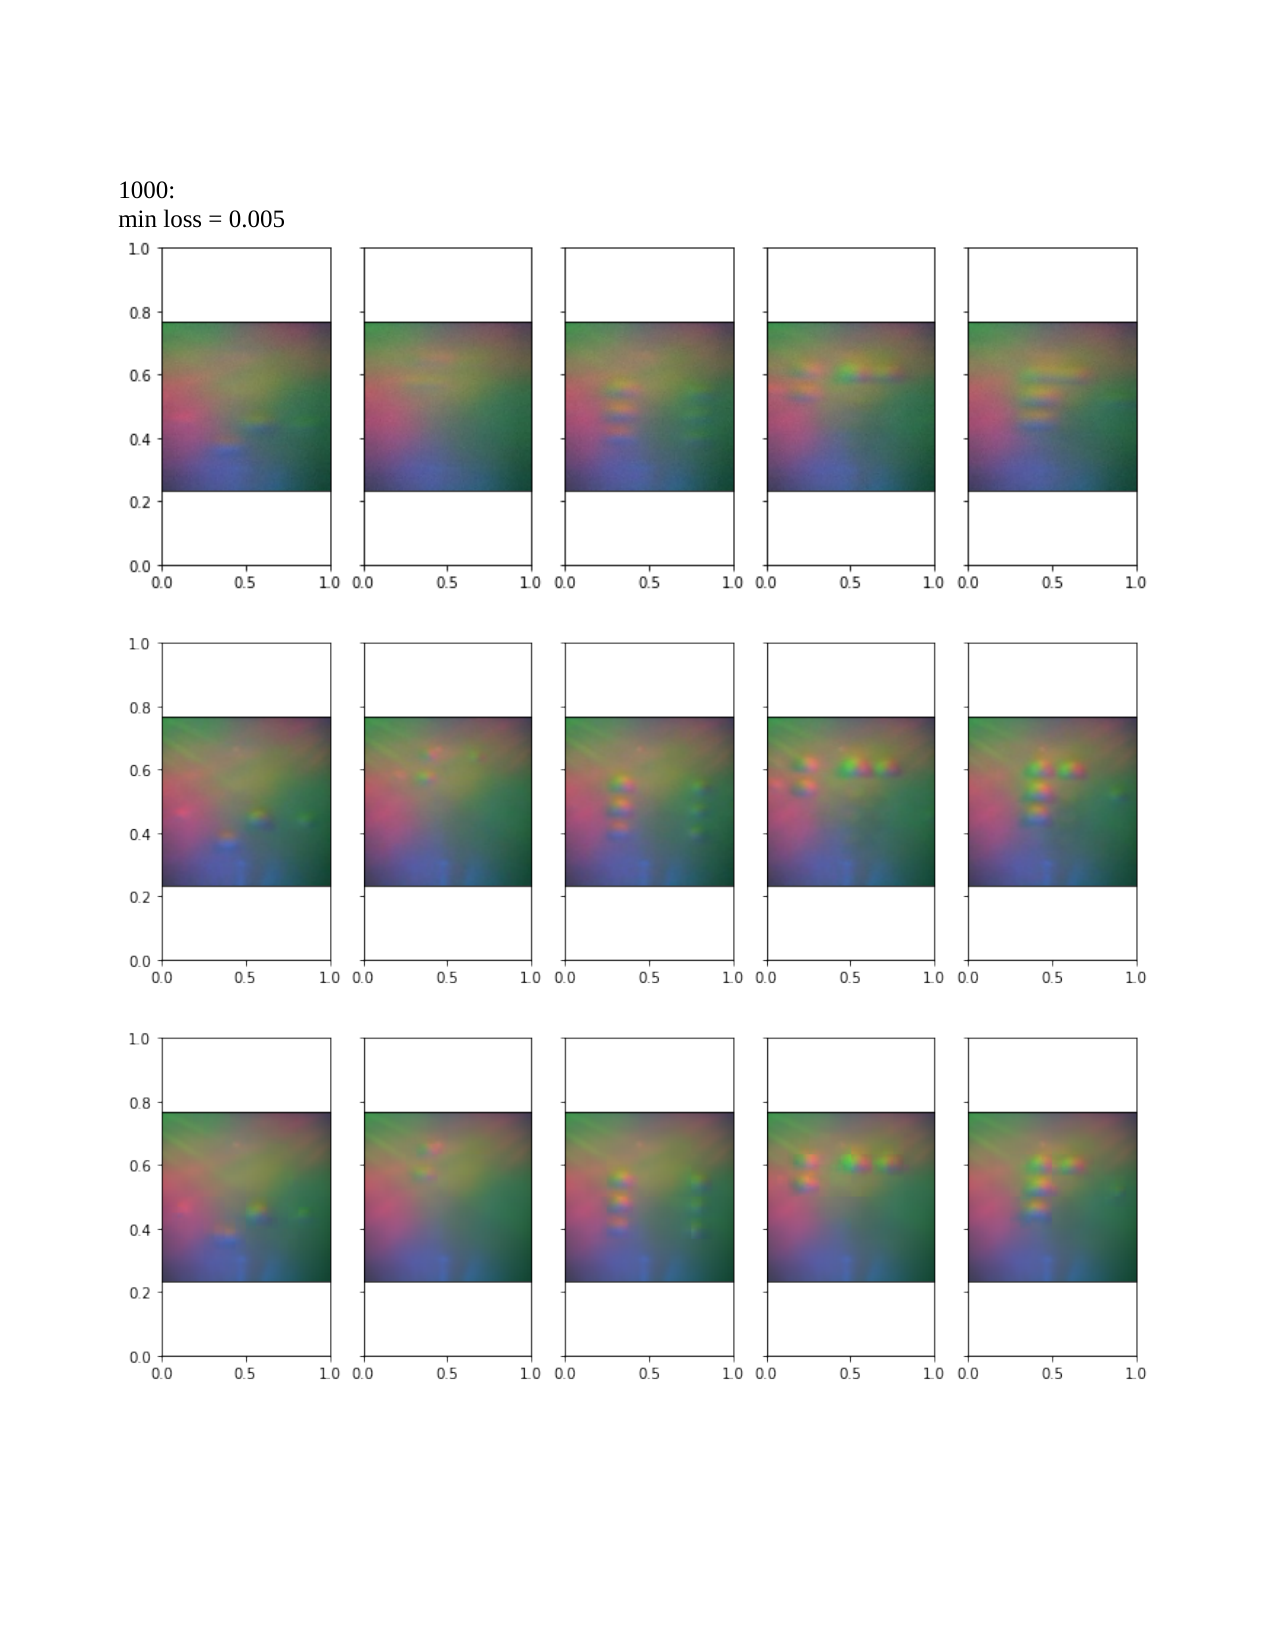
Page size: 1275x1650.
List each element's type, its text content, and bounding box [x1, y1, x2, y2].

picture [118, 628, 1157, 995]
text 1000: [118, 176, 1157, 204]
picture [118, 233, 1157, 600]
text min loss = 0.005 [118, 204, 1157, 233]
picture [118, 1023, 1157, 1391]
